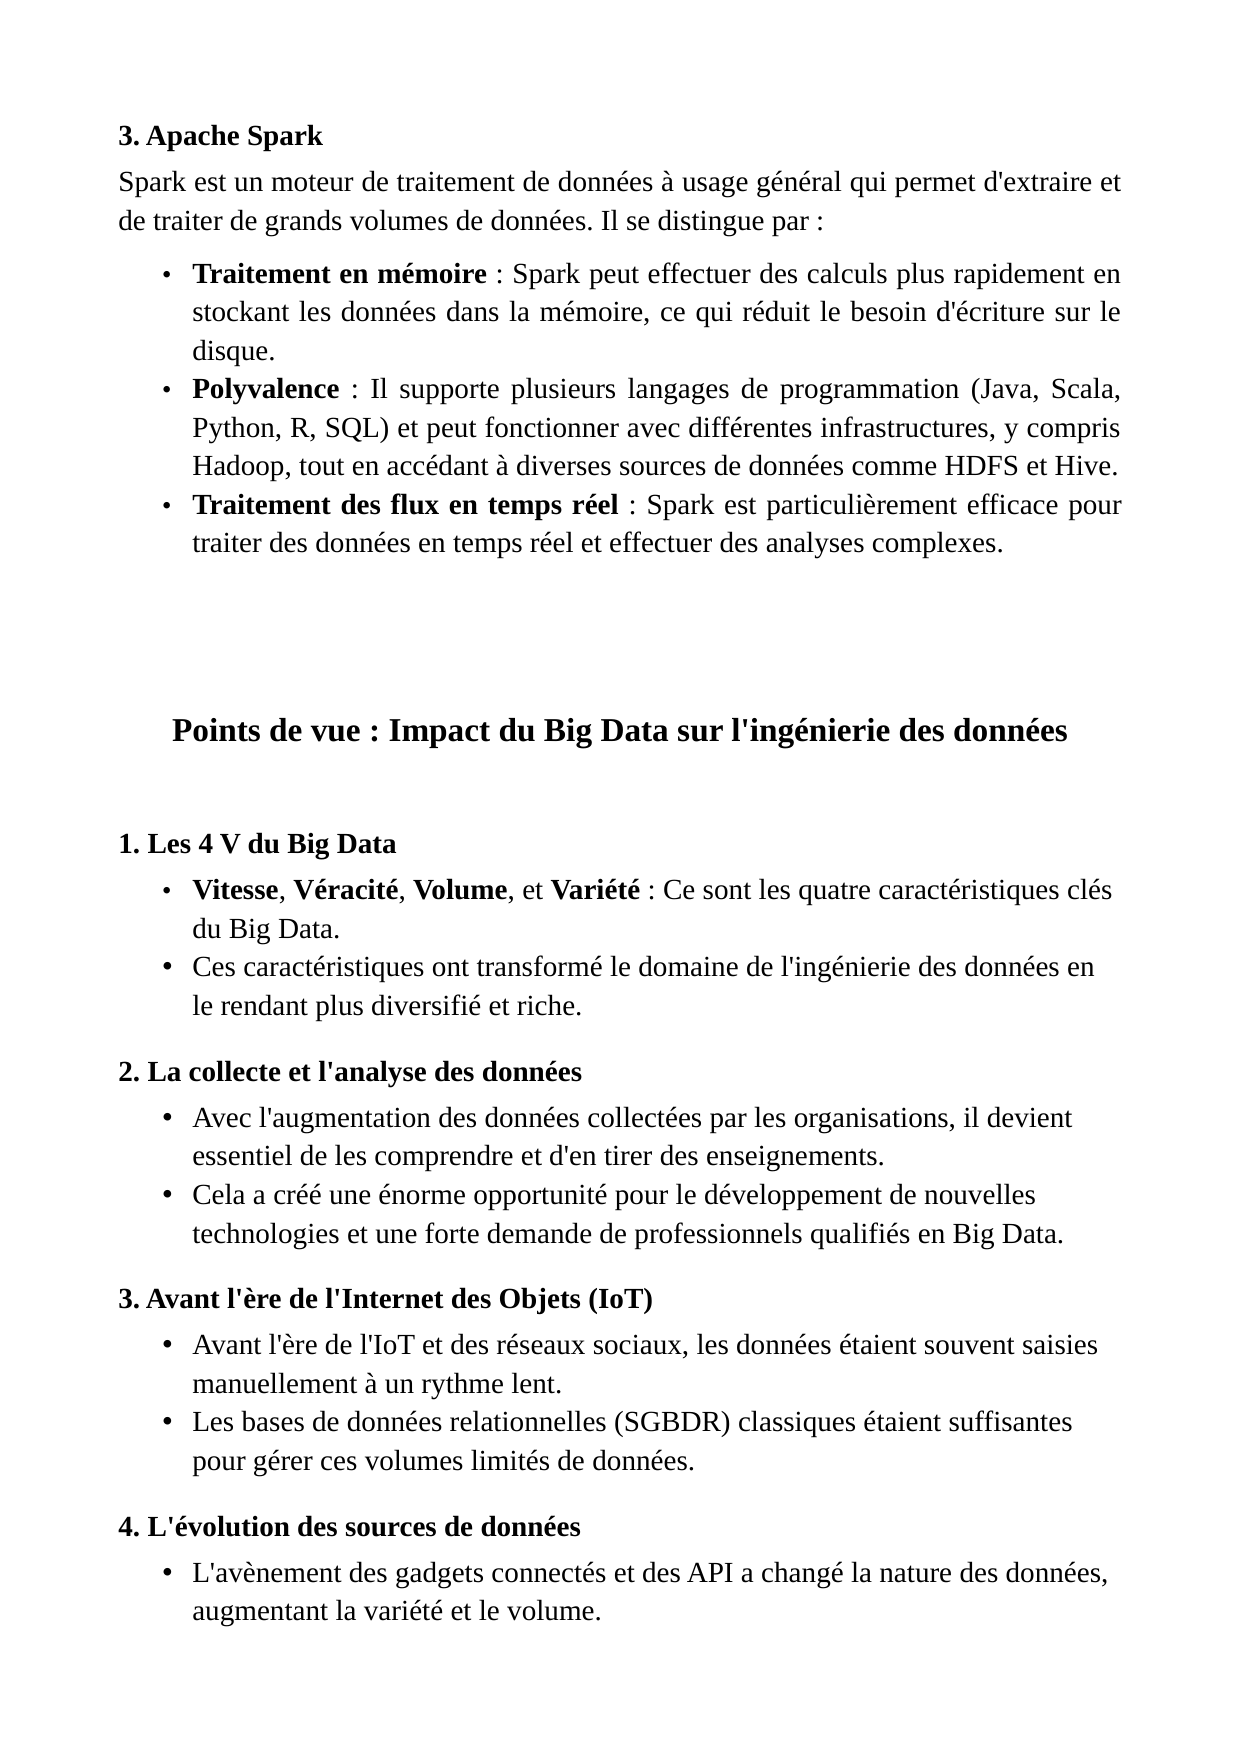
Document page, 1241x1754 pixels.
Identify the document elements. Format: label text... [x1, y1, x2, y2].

subtitle 3. Avant l'ère de l'Internet des Objets (IoT) [118, 1281, 1122, 1315]
subtitle 1. Les 4 V du Big Data [118, 826, 1122, 860]
list Cela a créé une énorme opportunité pour le développement de nouvelles technologies et une forte demande de professionnels qualifiés en Big Data. [162, 1177, 1122, 1249]
list Traitement des flux en temps réel : Spark est particulièrement efficace pour traiter des données en temps réel et effectuer des analyses complexes. [162, 487, 1122, 559]
subtitle 3. Apache Spark [118, 118, 1122, 152]
list Avec l'augmentation des données collectées par les organisations, il devient essentiel de les comprendre et d'en tirer des enseignements. [162, 1100, 1122, 1172]
subtitle 4. L'évolution des sources de données [118, 1509, 1122, 1542]
list Polyvalence : Il supporte plusieurs langages de programmation (Java, Scala, Python, R, SQL) et peut fonctionner avec différentes infrastructures, y compris Hadoop, tout en accédant à diverses sources de données comme HDFS et Hive. [162, 371, 1122, 482]
subtitle Points de vue : Impact du Big Data sur l'ingénierie des données [118, 710, 1122, 748]
list Traitement en mémoire : Spark peut effectuer des calculs plus rapidement en stockant les données dans la mémoire, ce qui réduit le besoin d'écriture sur le disque. [162, 256, 1122, 366]
subtitle 2. La collecte et l'analyse des données [118, 1054, 1122, 1087]
list Les bases de données relationnelles (SGBDR) classiques étaient suffisantes pour gérer ces volumes limités de données. [162, 1404, 1122, 1477]
text Spark est un moteur de traitement de données à usage général qui permet d'extraire et de traiter de grands volumes de données. Il se distingue par : [118, 164, 1122, 236]
list Ces caractéristiques ont transformé le domaine de l'ingénierie des données en le rendant plus diversifié et riche. [162, 949, 1122, 1022]
list Avant l'ère de l'IoT et des réseaux sociaux, les données étaient souvent saisies manuellement à un rythme lent. [162, 1327, 1122, 1399]
list Vitesse, Véracité, Volume, et Variété : Ce sont les quatre caractéristiques clés du Big Data. [162, 872, 1122, 944]
list L'avènement des gadgets connectés et des API a changé la nature des données, augmentant la variété et le volume. [162, 1555, 1122, 1627]
